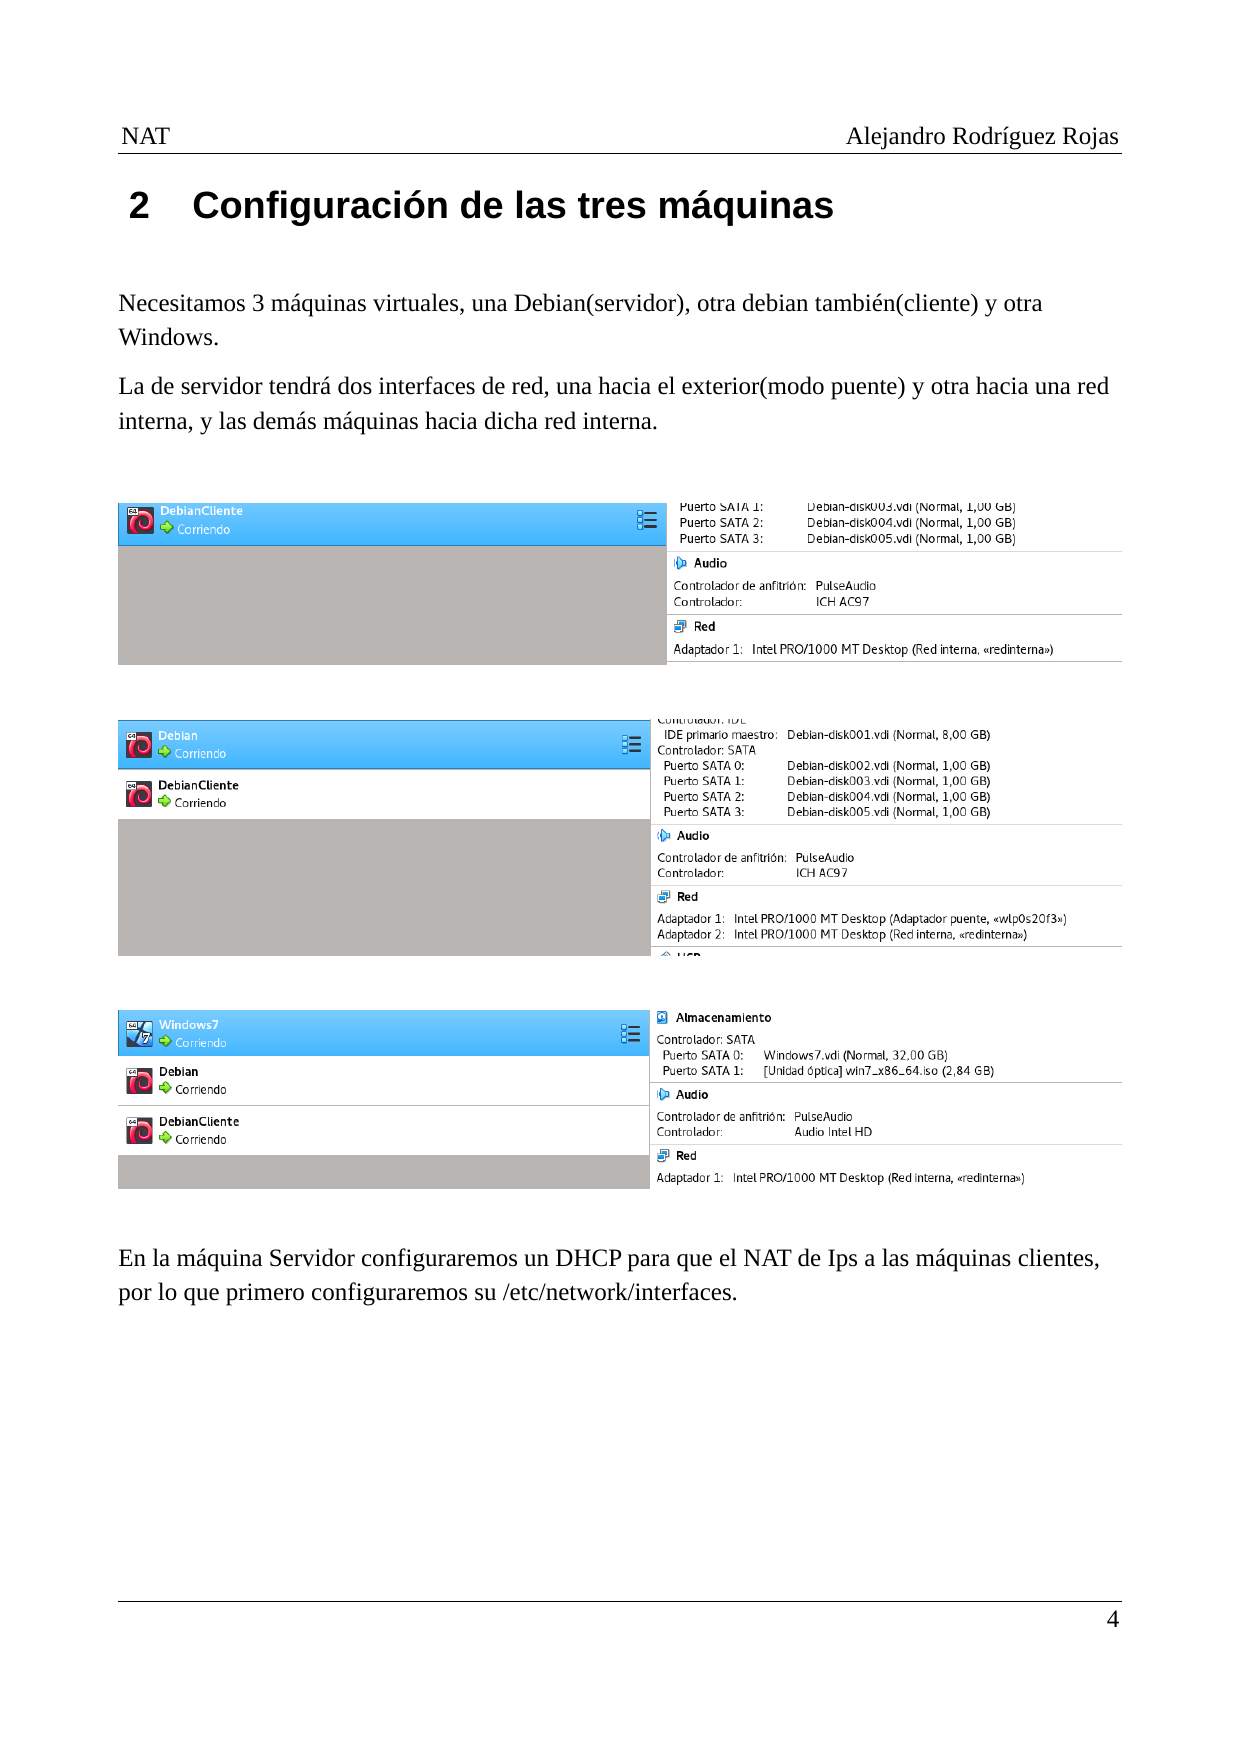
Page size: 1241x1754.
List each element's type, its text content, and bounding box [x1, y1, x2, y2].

text Necesitamos 3 máquinas virtuales, una Debian(servidor), otra debian también(cliente) y otra Windows. [118, 288, 1122, 351]
subtitle Configuración de las tres máquinas [118, 182, 1122, 226]
picture [118, 503, 1123, 665]
picture [118, 719, 1123, 956]
text En la máquina Servidor configuraremos un DHCP para que el NAT de Ips a las máquinas clientes, por lo que primero configuraremos su /etc/network/interfaces. [118, 1243, 1122, 1306]
picture [118, 1010, 1123, 1189]
text La de servidor tendrá dos interfaces de red, una hacia el exterior(modo puente) y otra hacia una red interna, y las demás máquinas hacia dicha red interna. [118, 371, 1122, 434]
